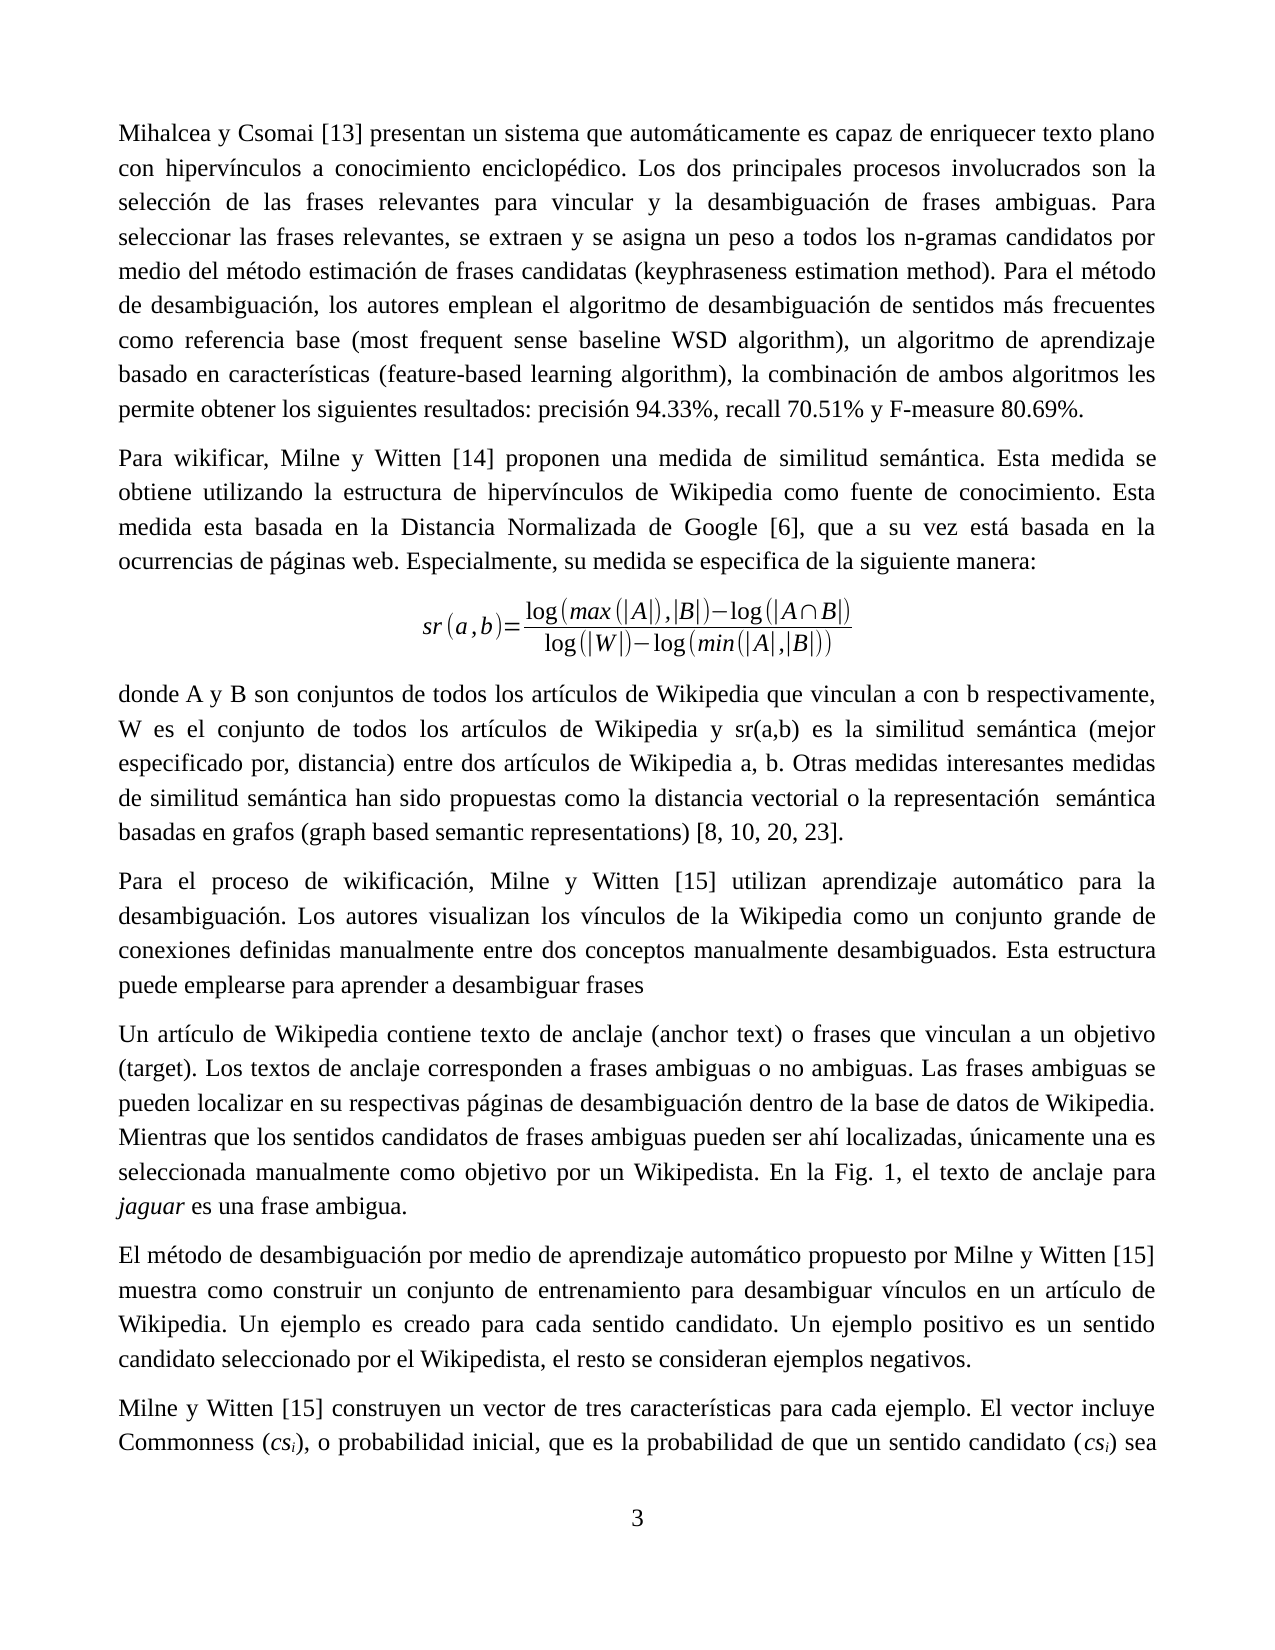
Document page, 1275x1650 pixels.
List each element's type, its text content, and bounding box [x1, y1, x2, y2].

text Un artículo de Wikipedia contiene texto de anclaje (anchor text) o frases que vinculan a un objetivo (target). Los textos de anclaje corresponden a frases ambiguas o no ambiguas. Las frases ambiguas se pueden localizar en su respectivas páginas de desambiguación dentro de la base de datos de Wikipedia. Mientras que los sentidos candidatos de frases ambiguas pueden ser ahí localizadas, únicamente una es seleccionada manualmente como objetivo por un Wikipedista. En la Fig. 1, el texto de anclaje para jaguar es una frase ambigua. [118, 1019, 1157, 1220]
text Mihalcea y Csomai [13] presentan un sistema que automáticamente es capaz de enriquecer texto plano con hipervínculos a conocimiento enciclopédico. Los dos principales procesos involucrados son la selección de las frases relevantes para vincular y la desambiguación de frases ambiguas. Para seleccionar las frases relevantes, se extraen y se asigna un peso a todos los n-gramas candidatos por medio del método estimación de frases candidatas (keyphraseness estimation method). Para el método de desambiguación, los autores emplean el algoritmo de desambiguación de sentidos más frecuentes como referencia base (most frequent sense baseline WSD algorithm), un algoritmo de aprendizaje basado en características (feature-based learning algorithm), la combinación de ambos algoritmos les permite obtener los siguientes resultados: precisión 94.33%, recall 70.51% y F-measure 80.69%. [118, 118, 1157, 423]
text Milne y Witten [15] construyen un vector de tres características para cada ejemplo. El vector incluye Commonness (csi), o probabilidad inicial, que es la probabilidad de que un sentido candidato (csi) sea [118, 1393, 1157, 1456]
text El método de desambiguación por medio de aprendizaje automático propuesto por Milne y Witten [15] muestra como construir un conjunto de entrenamiento para desambiguar vínculos en un artículo de Wikipedia. Un ejemplo es creado para cada sentido candidato. Un ejemplo positivo es un sentido candidato seleccionado por el Wikipedista, el resto se consideran ejemplos negativos. [118, 1240, 1157, 1372]
text Para wikificar, Milne y Witten [14] proponen una medida de similitud semántica. Esta medida se obtiene utilizando la estructura de hipervínculos de Wikipedia como fuente de conocimiento. Esta medida esta basada en la Distancia Normalizada de Google [6], que a su vez está basada en la ocurrencias de páginas web. Especialmente, su medida se especifica de la siguiente manera: [118, 443, 1157, 575]
text Para el proceso de wikificación, Milne y Witten [15] utilizan aprendizaje automático para la desambiguación. Los autores visualizan los vínculos de la Wikipedia como un conjunto grande de conexiones definidas manualmente entre dos conceptos manualmente desambiguados. Esta estructura puede emplearse para aprender a desambiguar frases [118, 866, 1157, 998]
text donde A y B son conjuntos de todos los artículos de Wikipedia que vinculan a con b respectivamente, W es el conjunto de todos los artículos de Wikipedia y sr(a,b) es la similitud semántica (mejor especificado por, distancia) entre dos artículos de Wikipedia a, b. Otras medidas interesantes medidas de similitud semántica han sido propuestas como la distancia vectorial o la representación semántica basadas en grafos (graph based semantic representations) [8, 10, 20, 23]. [118, 679, 1157, 846]
